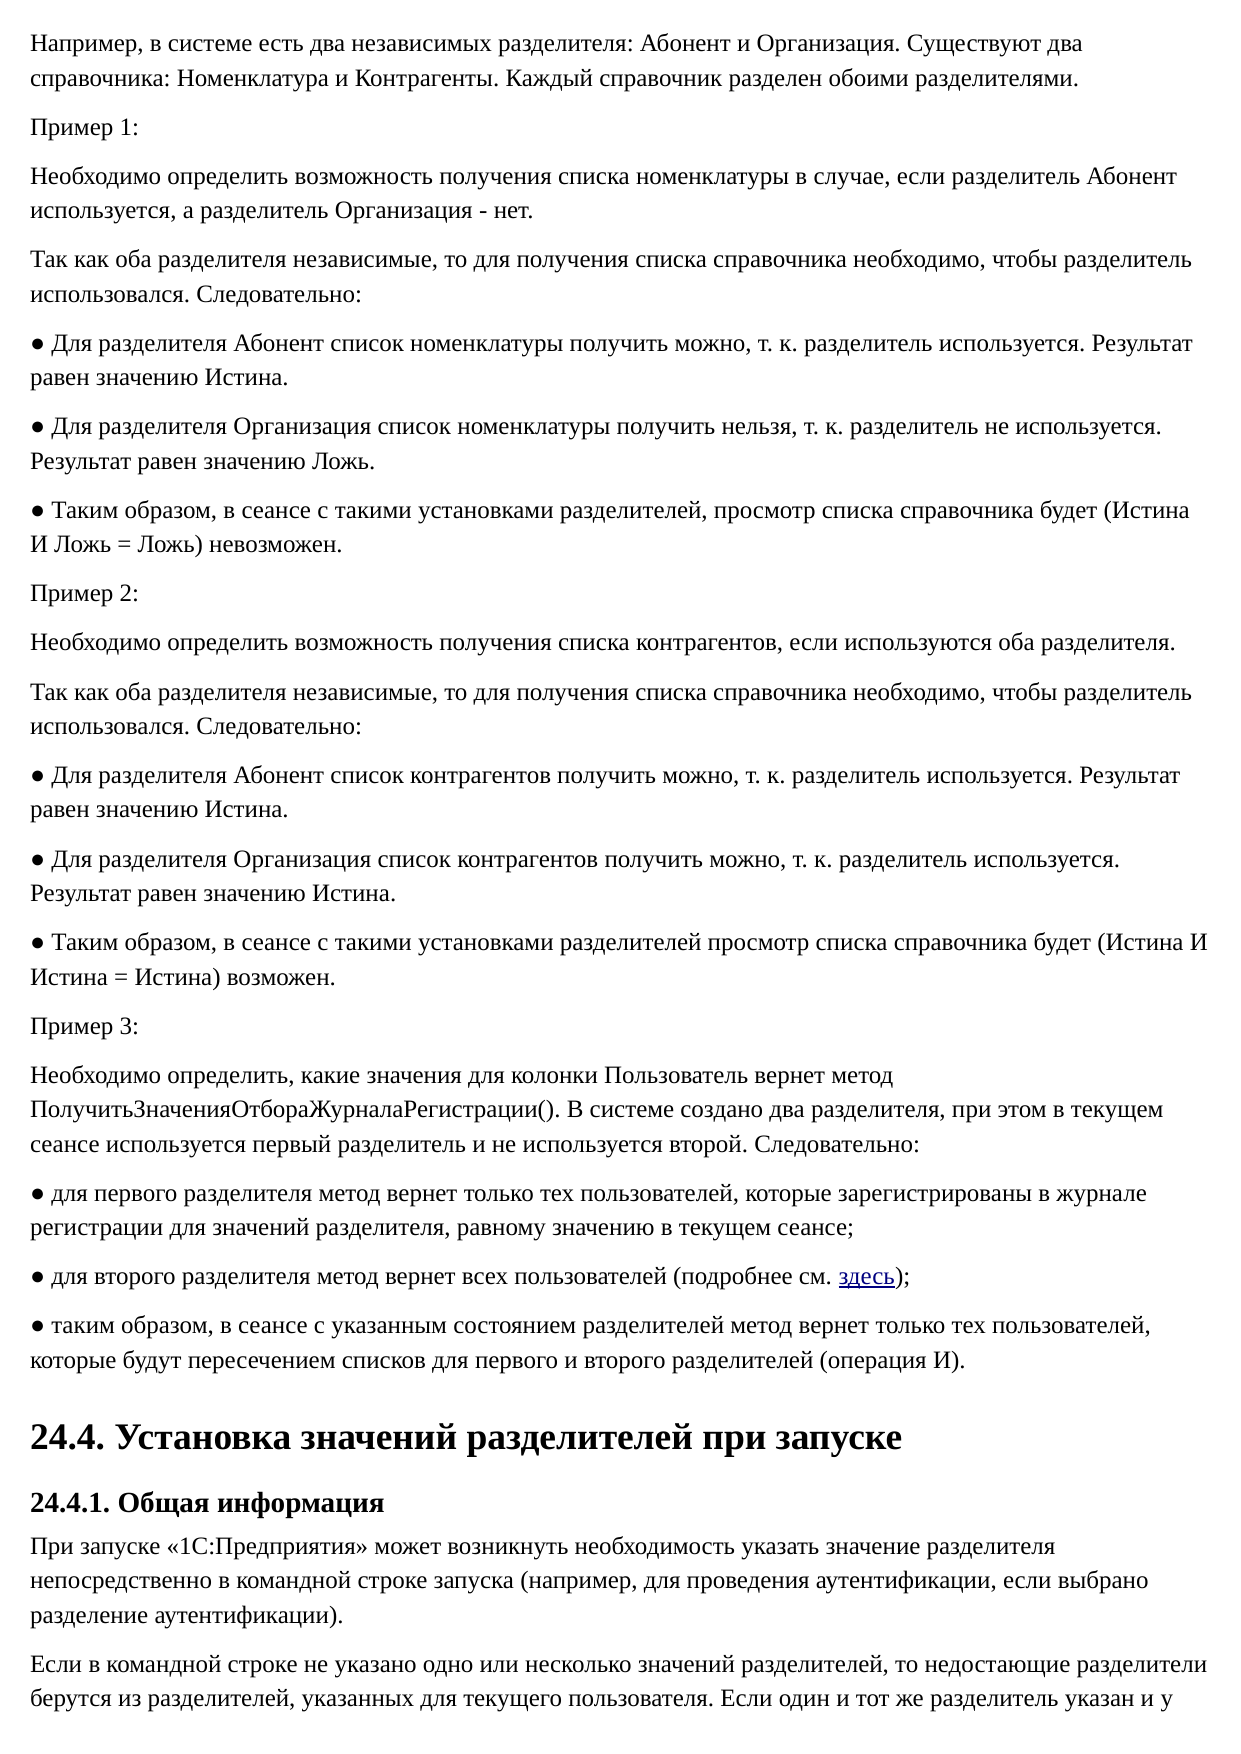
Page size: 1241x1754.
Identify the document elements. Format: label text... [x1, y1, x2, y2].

text Так как оба разделителя независимые, то для получения списка справочника необходимо, чтобы разделитель использовался. Следовательно: [30, 244, 1211, 307]
text Если в командной строке не указано одно или несколько значений разделителей, то недостающие разделители берутся из разделителей, указанных для текущего пользователя. Если один и тот же разделитель указан и у [30, 1649, 1211, 1712]
text ● для второго разделителя метод вернет всех пользователей (подробнее см. здесь); [30, 1261, 1211, 1290]
text Пример 1: [30, 112, 1211, 140]
text ● для первого разделителя метод вернет только тех пользователей, которые зарегистрированы в журнале регистрации для значений разделителя, равному значению в текущем сеансе; [30, 1178, 1211, 1241]
subtitle 24.4.1. Общая информация [30, 1485, 1211, 1518]
text Необходимо определить, какие значения для колонки Пользователь вернет метод ПолучитьЗначенияОтбораЖурналаРегистрации(). В системе создано два разделителя, при этом в текущем сеансе используется первый разделитель и не используется второй. Следовательно: [30, 1060, 1211, 1157]
subtitle 24.4. Установка значений разделителей при запуске [30, 1415, 1211, 1458]
text ● Для разделителя Абонент список контрагентов получить можно, т. к. разделитель используется. Результат равен значению Истина. [30, 760, 1211, 823]
text Необходимо определить возможность получения списка номенклатуры в случае, если разделитель Абонент используется, а разделитель Организация ‑ нет. [30, 161, 1211, 224]
text Так как оба разделителя независимые, то для получения списка справочника необходимо, чтобы разделитель использовался. Следовательно: [30, 677, 1211, 740]
text ● Для разделителя Абонент список номенклатуры получить можно, т. к. разделитель используется. Результат равен значению Истина. [30, 328, 1211, 391]
text Пример 2: [30, 578, 1211, 607]
text ● Для разделителя Организация список номенклатуры получить нельзя, т. к. разделитель не используется. Результат равен значению Ложь. [30, 411, 1211, 474]
text ● Для разделителя Организация список контрагентов получить можно, т. к. разделитель используется. Результат равен значению Истина. [30, 844, 1211, 907]
text При запуске «1С:Предприятия» может возникнуть необходимость указать значение разделителя непосредственно в командной строке запуска (например, для проведения аутентификации, если выбрано разделение аутентификации). [30, 1531, 1211, 1629]
text ● Таким образом, в сеансе с такими установками разделителей, просмотр списка справочника будет (Истина И Ложь = Ложь) невозможен. [30, 495, 1211, 558]
text Например, в системе есть два независимых разделителя: Абонент и Организация. Существуют два справочника: Номенклатура и Контрагенты. Каждый справочник разделен обоими разделителями. [30, 28, 1211, 91]
text ● таким образом, в сеансе с указанным состоянием разделителей метод вернет только тех пользователей, которые будут пересечением списков для первого и второго разделителей (операция И). [30, 1310, 1211, 1374]
text Необходимо определить возможность получения списка контрагентов, если используются оба разделителя. [30, 627, 1211, 656]
text ● Таким образом, в сеансе с такими установками разделителей просмотр списка справочника будет (Истина И Истина = Истина) возможен. [30, 927, 1211, 990]
text Пример 3: [30, 1011, 1211, 1039]
